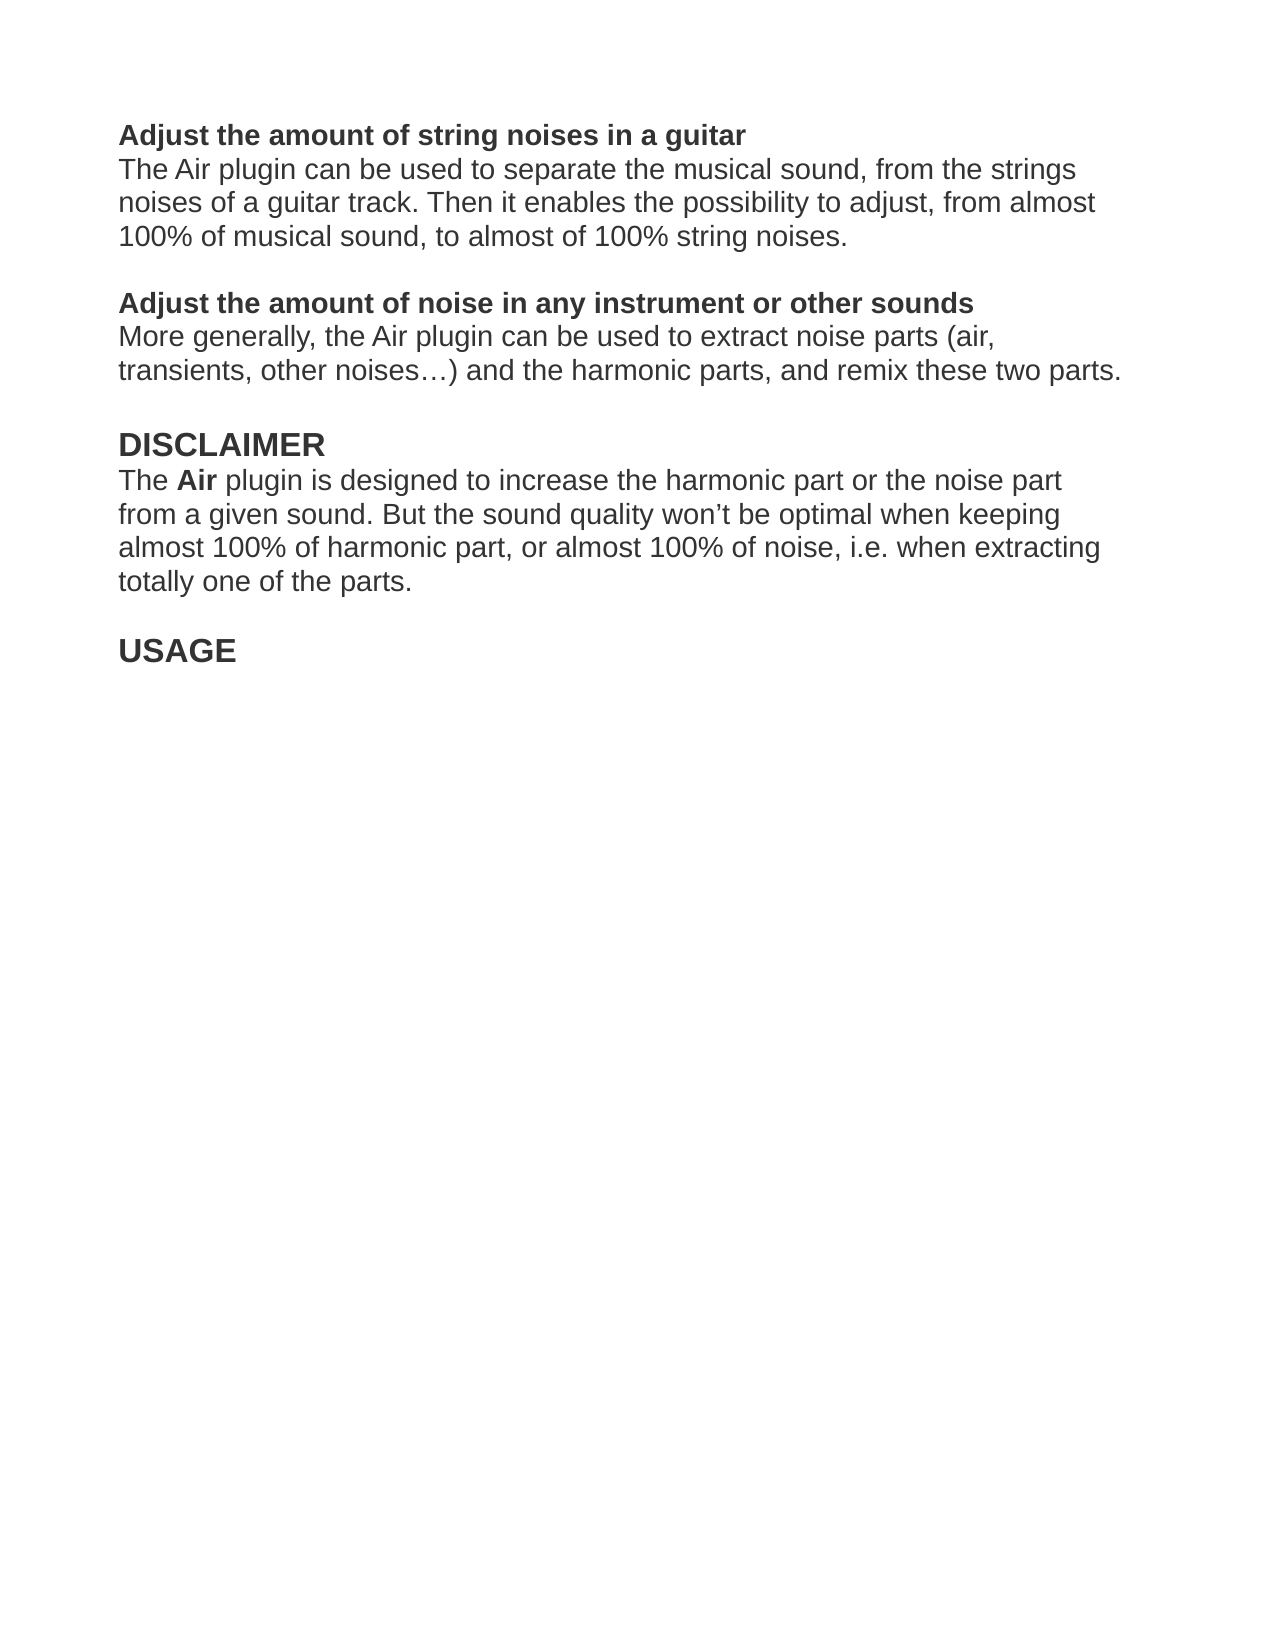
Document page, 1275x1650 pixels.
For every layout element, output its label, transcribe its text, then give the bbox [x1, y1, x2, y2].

text The Air plugin can be used to separate the musical sound, from the strings [118, 152, 1157, 185]
text Adjust the amount of noise in any instrument or other sounds [118, 286, 1157, 319]
text DISCLAIMER [118, 425, 1157, 463]
text Adjust the amount of string noises in a guitar [118, 118, 1157, 152]
text 100% of musical sound, to almost of 100% string noises. [118, 219, 1157, 252]
text totally one of the parts. [118, 564, 1157, 597]
text USAGE [118, 631, 1157, 669]
text transients, other noises…) and the harmonic parts, and remix these two parts. [118, 353, 1157, 386]
text from a given sound. But the sound quality won’t be optimal when keeping [118, 497, 1157, 530]
text almost 100% of harmonic part, or almost 100% of noise, i.e. when extracting [118, 530, 1157, 564]
text noises of a guitar track. Then it enables the possibility to adjust, from almost [118, 185, 1157, 219]
text The Air plugin is designed to increase the harmonic part or the noise part [118, 463, 1157, 497]
text More generally, the Air plugin can be used to extract noise parts (air, [118, 319, 1157, 353]
